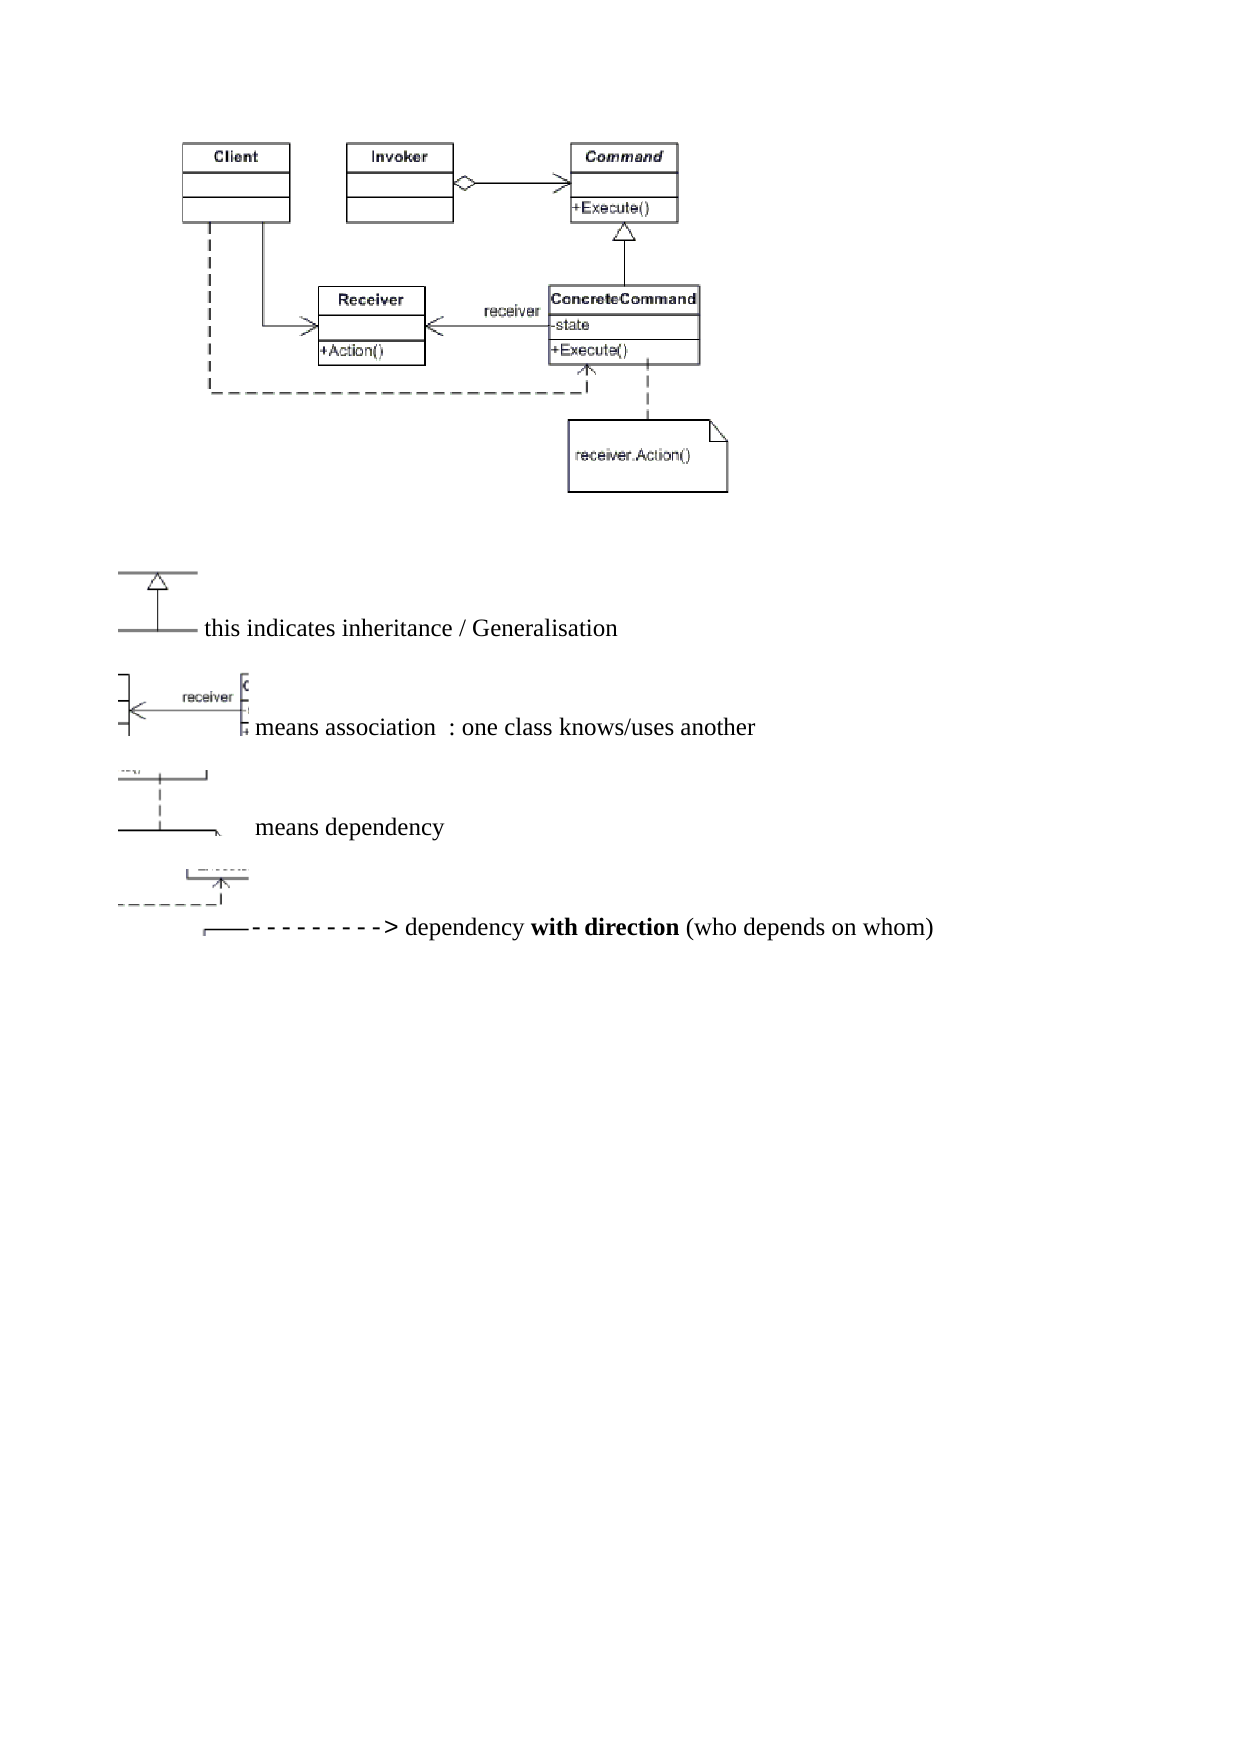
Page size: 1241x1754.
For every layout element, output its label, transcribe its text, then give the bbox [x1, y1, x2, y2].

text means association : one class knows/uses another [118, 670, 1122, 741]
text this indicates inheritance / Generalisation [118, 569, 1122, 641]
text means dependency [118, 770, 1122, 841]
text ---------> dependency with direction (who depends on whom) [118, 870, 1122, 943]
picture [118, 770, 249, 836]
picture [118, 670, 249, 736]
picture [118, 568, 198, 636]
picture [118, 118, 869, 540]
picture [118, 869, 249, 936]
